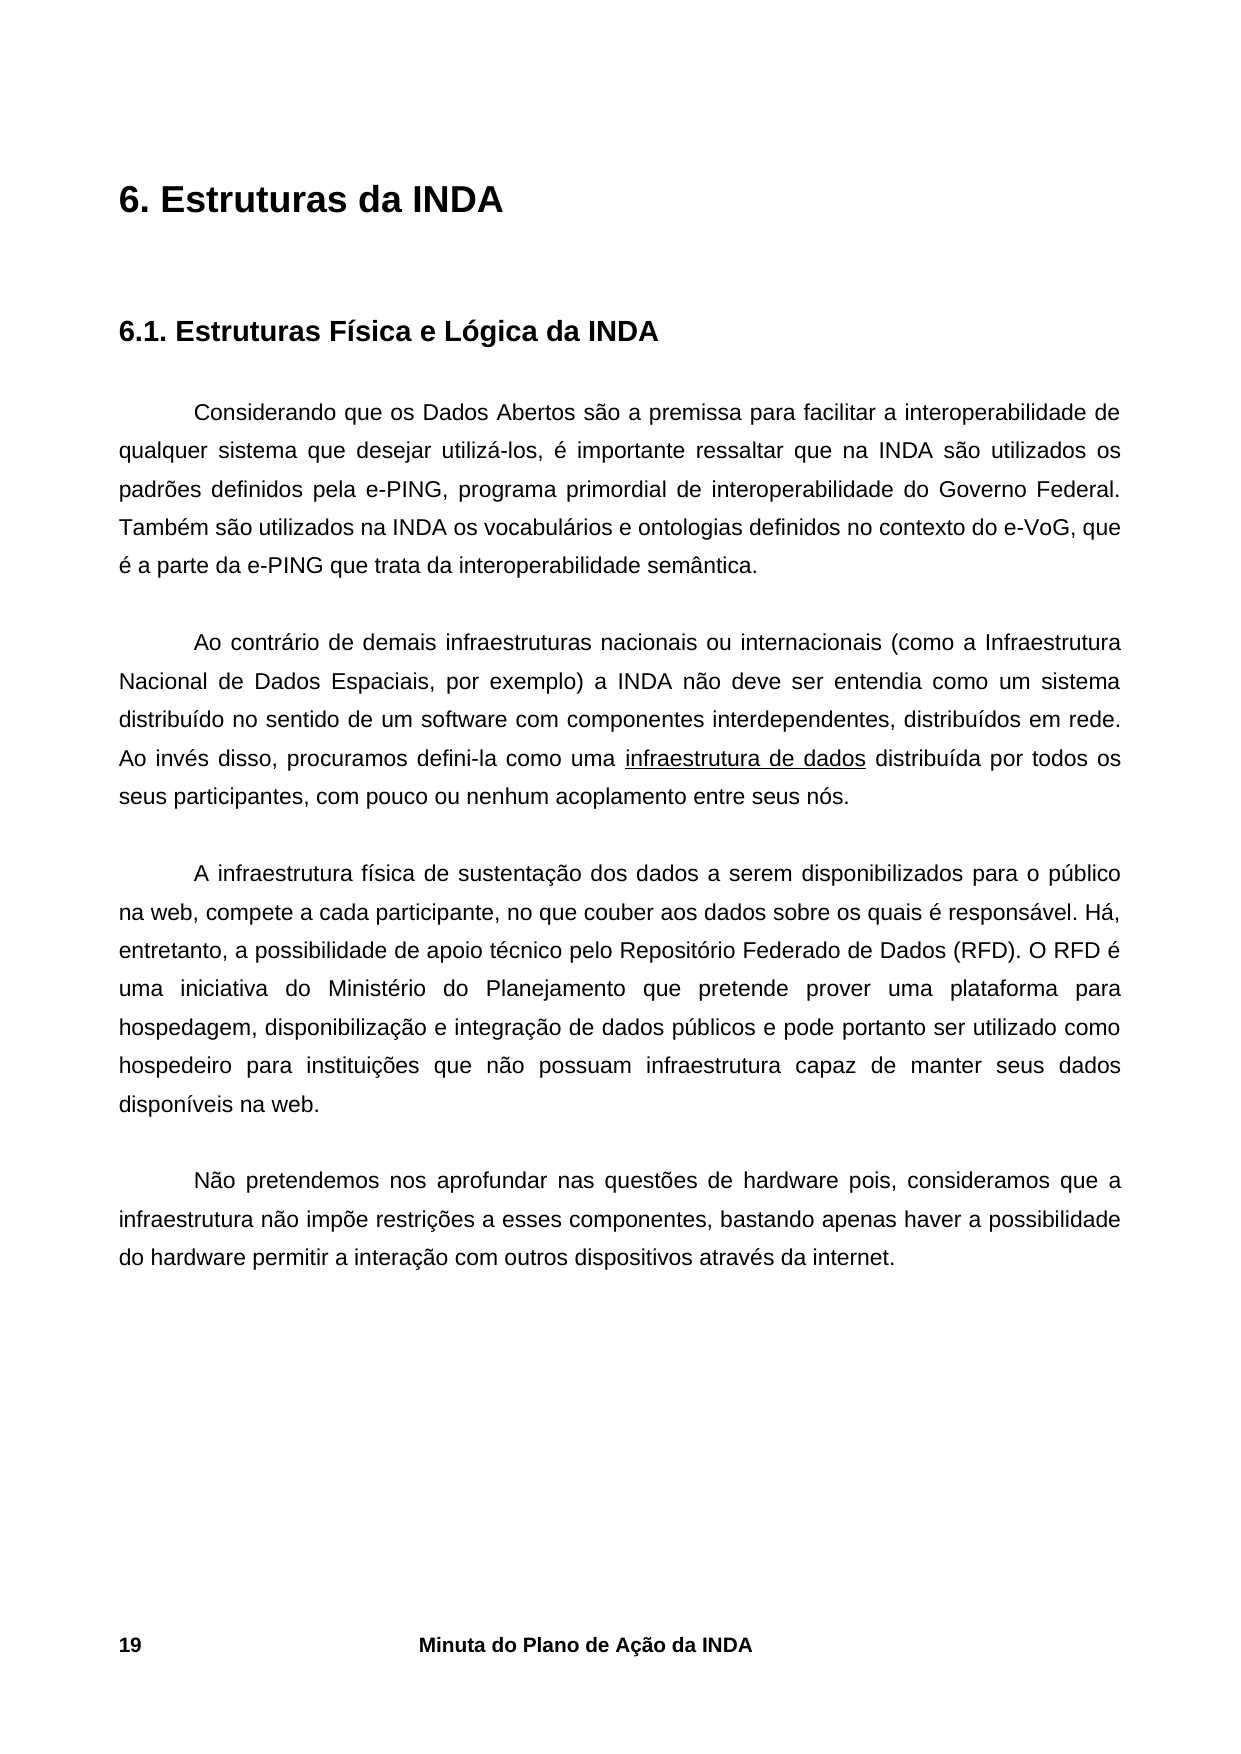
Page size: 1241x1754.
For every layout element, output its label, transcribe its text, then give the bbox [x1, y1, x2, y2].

text Não pretendemos nos aprofundar nas questões de hardware pois, consideramos que a infraestrutura não impõe restrições a esses componentes, bastando apenas haver a possibilidade do hardware permitir a interação com outros dispositivos através da internet. [118, 1168, 1122, 1271]
subtitle 6. Estruturas da INDA [118, 179, 1122, 221]
text Considerando que os Dados Abertos são a premissa para facilitar a interoperabilidade de qualquer sistema que desejar utilizá-los, é importante ressaltar que na INDA são utilizados os padrões definidos pela e-PING, programa primordial de interoperabilidade do Governo Federal. Também são utilizados na INDA os vocabulários e ontologias definidos no contexto do e-VoG, que é a parte da e-PING que trata da interoperabilidade semântica. [118, 399, 1122, 579]
subtitle 6.1. Estruturas Física e Lógica da INDA [118, 315, 1122, 348]
text A infraestrutura física de sustentação dos dados a serem disponibilizados para o público na web, compete a cada participante, no que couber aos dados sobre os quais é responsável. Há, entretanto, a possibilidade de apoio técnico pelo Repositório Federado de Dados (RFD). O RFD é uma iniciativa do Ministério do Planejamento que pretende prover uma plataforma para hospedagem, disponibilização e integração de dados públicos e pode portanto ser utilizado como hospedeiro para instituições que não possuam infraestrutura capaz de manter seus dados disponíveis na web. [118, 861, 1122, 1117]
text Ao contrário de demais infraestruturas nacionais ou internacionais (como a Infraestrutura Nacional de Dados Espaciais, por exemplo) a INDA não deve ser entendia como um sistema distribuído no sentido de um software com componentes interdependentes, distribuídos em rede. Ao invés disso, procuramos defini-la como uma infraestrutura de dados distribuída por todos os seus participantes, com pouco ou nenhum acoplamento entre seus nós. [118, 630, 1122, 809]
